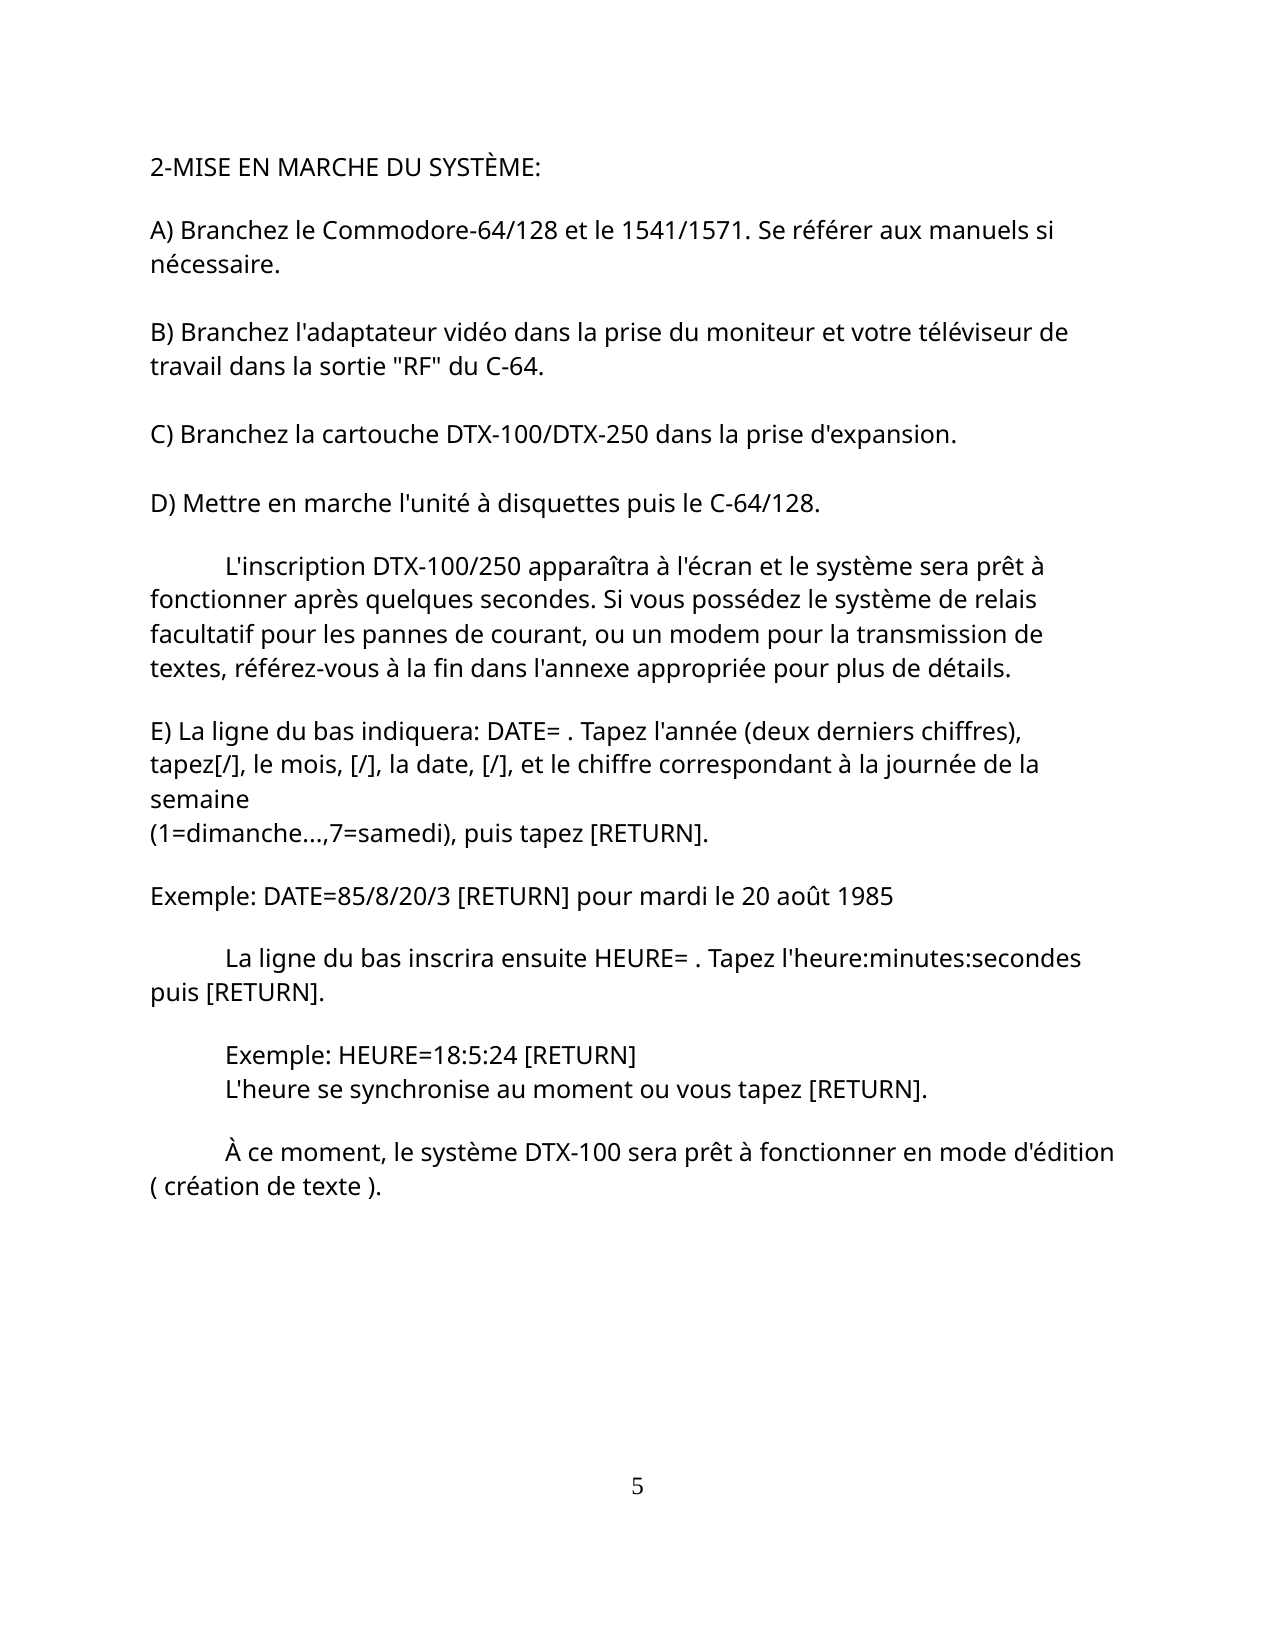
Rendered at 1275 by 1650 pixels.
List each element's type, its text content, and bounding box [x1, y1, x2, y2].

text À ce moment, le système DTX-100 sera prêt à fonctionner en mode d'édition ( création de texte ). [150, 1135, 1125, 1203]
text Exemple: HEURE=18:5:24 [RETURN] [150, 1038, 1125, 1072]
text L'heure se synchronise au moment ou vous tapez [RETURN]. [150, 1072, 1125, 1106]
text (1=dimanche...,7=samedi), puis tapez [RETURN]. [150, 815, 1125, 849]
text E) La ligne du bas indiquera: DATE= . Tapez l'année (deux derniers chiffres), tapez[/], le mois, [/], la date, [/], et le chiffre correspondant à la journée de la semaine [150, 713, 1125, 815]
text D) Mettre en marche l'unité à disquettes puis le C-64/128. [150, 485, 1125, 519]
text L'inscription DTX-100/250 apparaîtra à l'écran et le système sera prêt à fonctionner après quelques secondes. Si vous possédez le système de relais facultatif pour les pannes de courant, ou un modem pour la transmission de textes, référez-vous à la fin dans l'annexe appropriée pour plus de détails. [150, 548, 1125, 684]
text B) Branchez l'adaptateur vidéo dans la prise du moniteur et votre téléviseur de travail dans la sortie "RF" du C-64. [150, 315, 1125, 383]
text Exemple: DATE=85/8/20/3 [RETURN] pour mardi le 20 août 1985 [150, 878, 1125, 912]
text A) Branchez le Commodore-64/128 et le 1541/1571. Se référer aux manuels si nécessaire. [150, 213, 1125, 281]
text La ligne du bas inscrira ensuite HEURE= . Tapez l'heure:minutes:secondes puis [RETURN]. [150, 941, 1125, 1009]
text 2-MISE EN MARCHE DU SYSTÈME: [150, 150, 1125, 184]
text C) Branchez la cartouche DTX-100/DTX-250 dans la prise d'expansion. [150, 417, 1125, 451]
